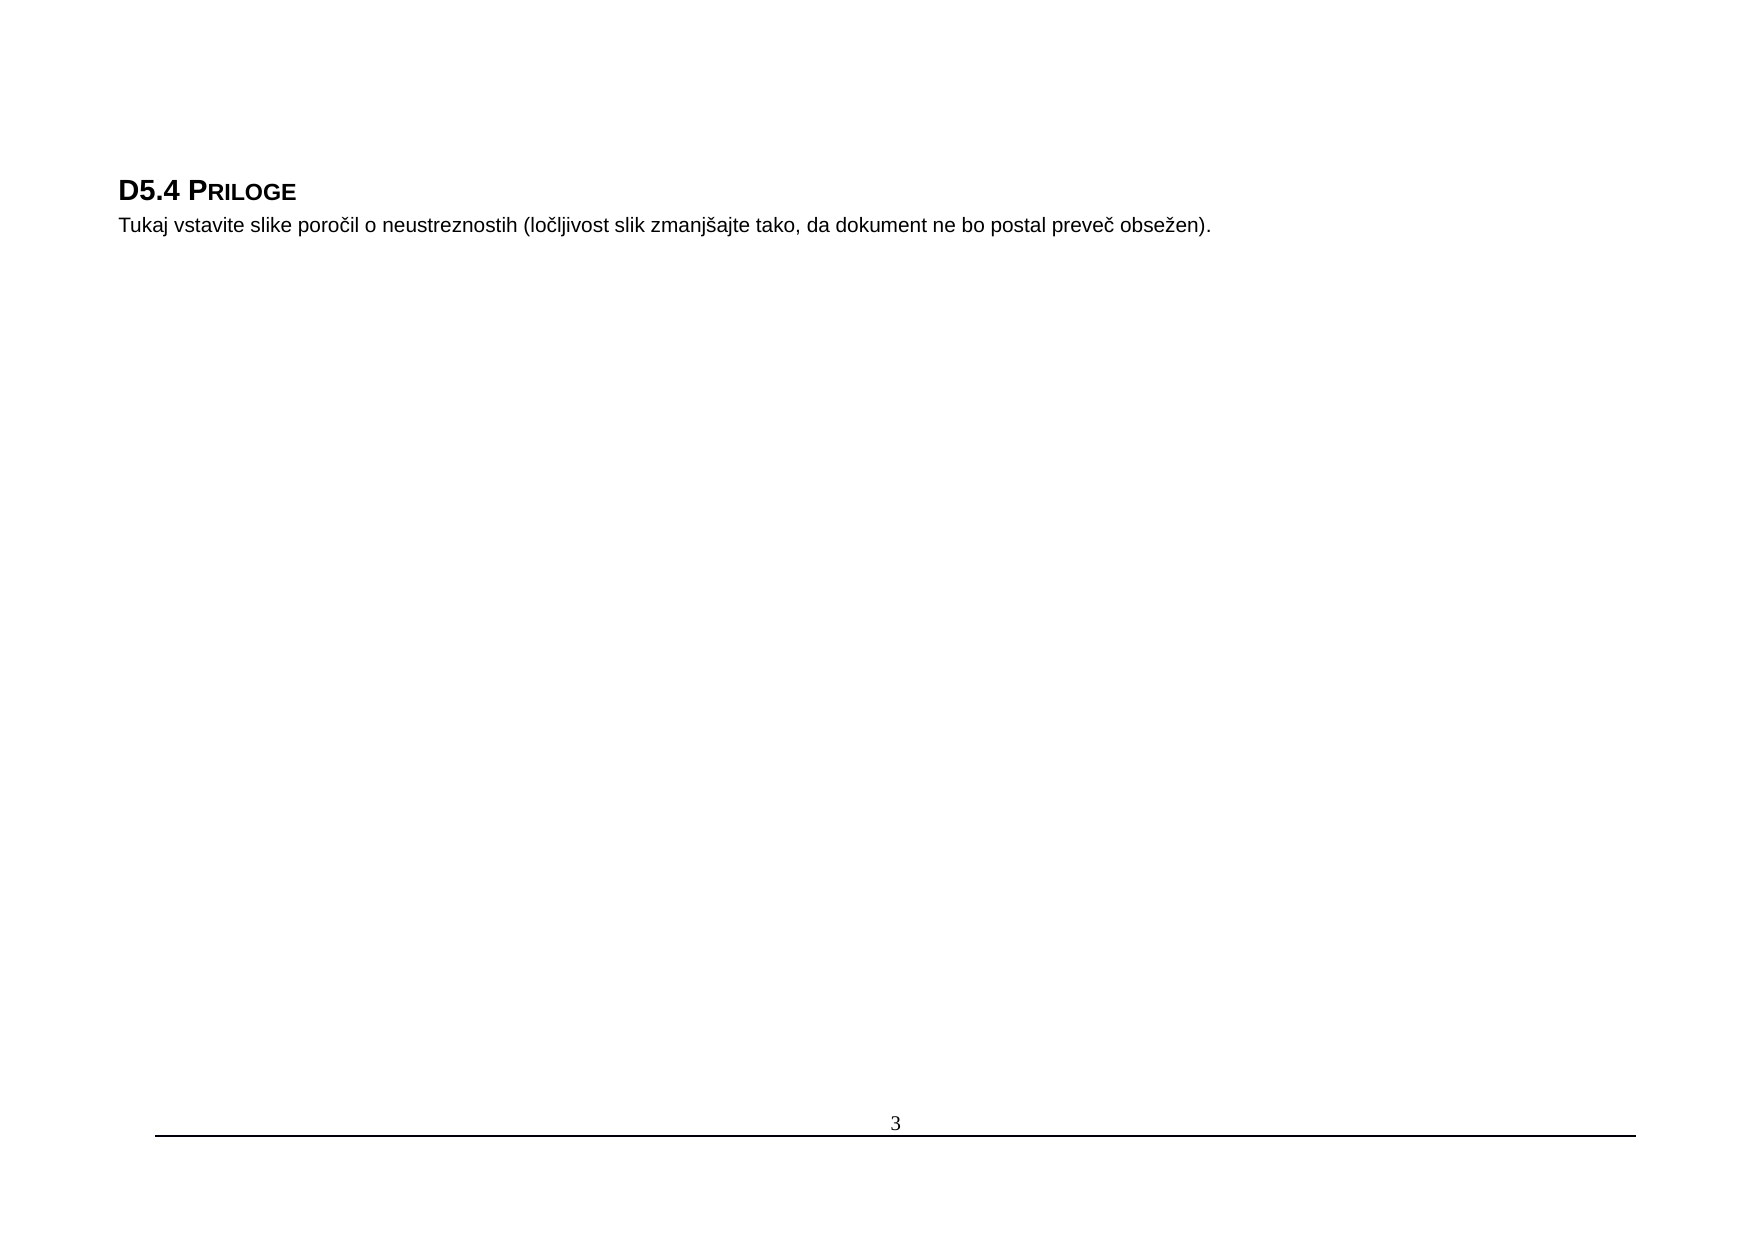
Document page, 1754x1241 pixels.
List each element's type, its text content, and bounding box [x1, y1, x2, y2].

subtitle Priloge [118, 173, 1636, 206]
text Tukaj vstavite slike poročil o neustreznostih (ločljivost slik zmanjšajte tako, da dokument ne bo postal preveč obsežen). [118, 212, 1636, 236]
